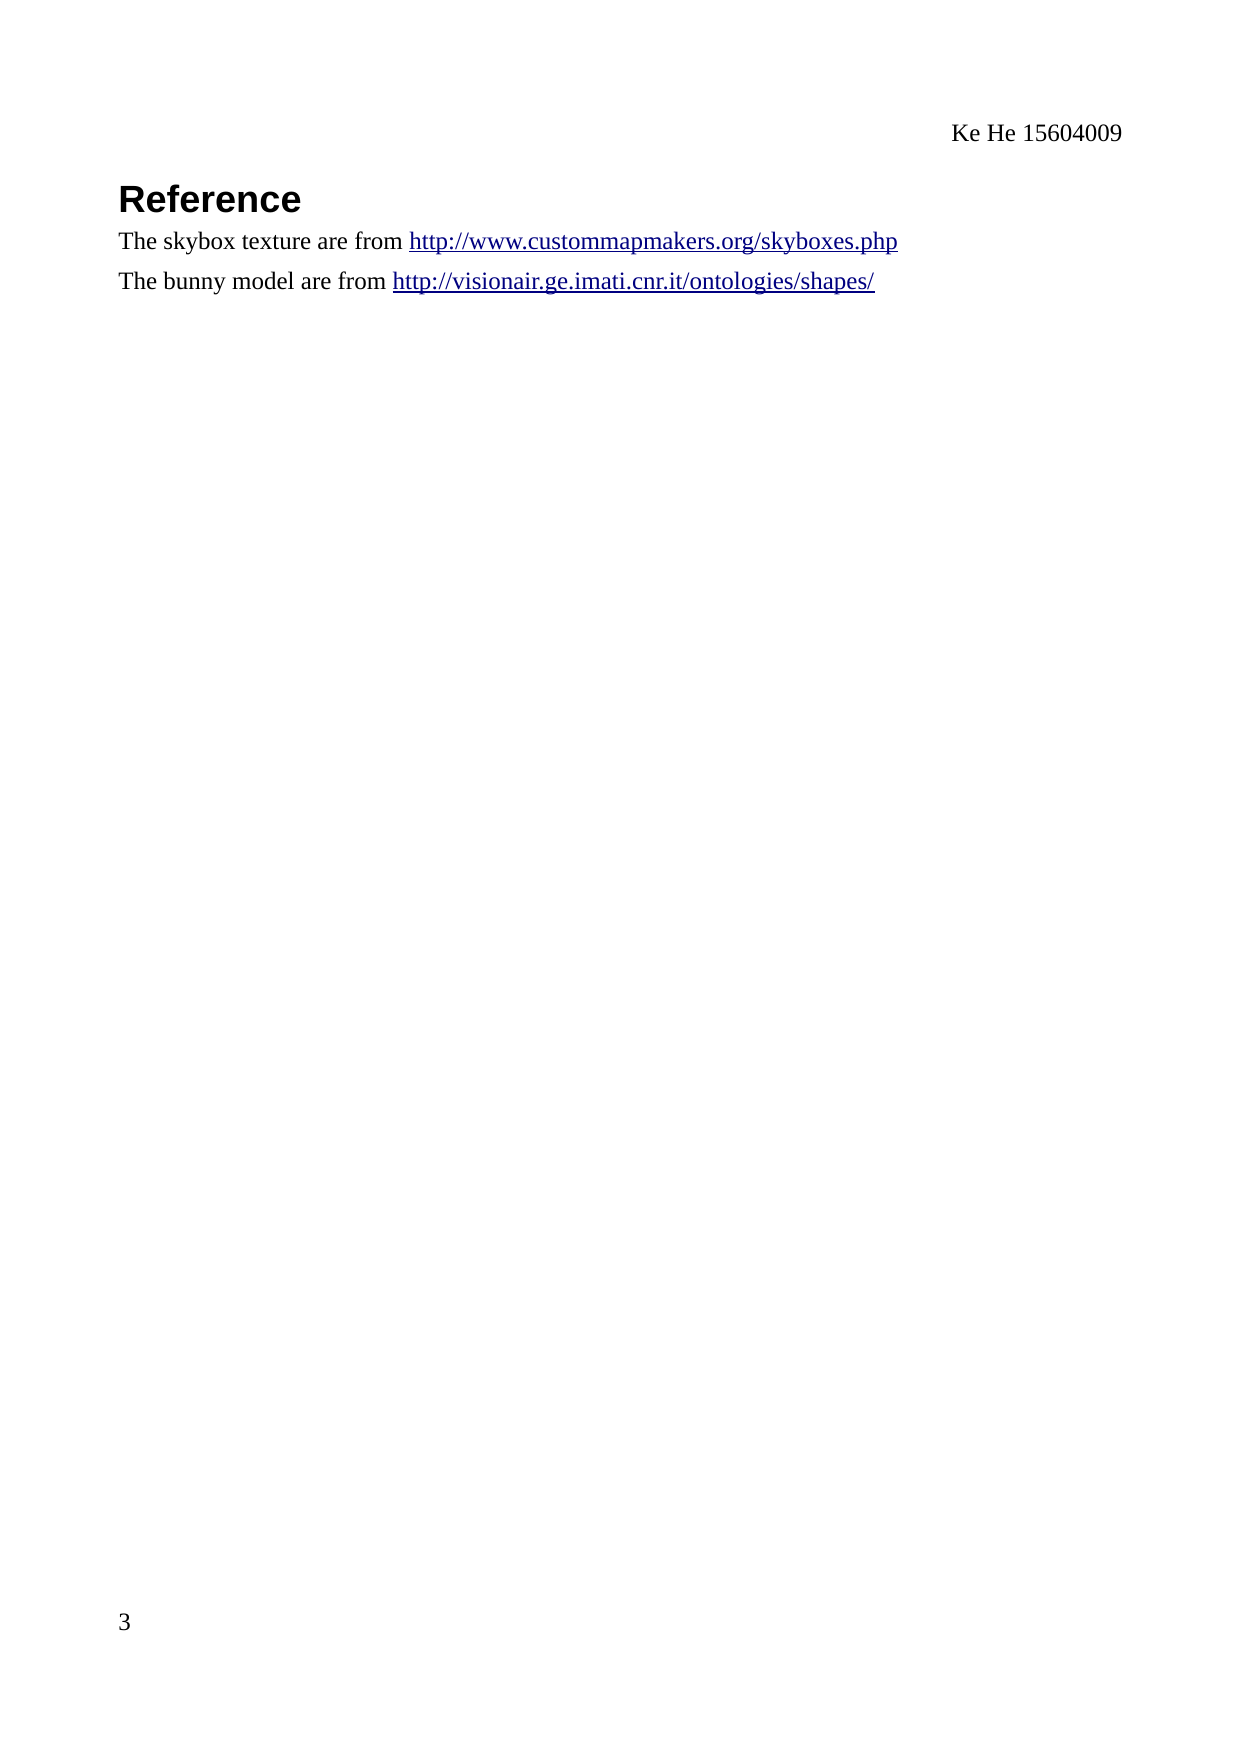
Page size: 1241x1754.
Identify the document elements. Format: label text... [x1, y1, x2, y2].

subtitle Reference [118, 176, 1122, 220]
text The bunny model are from http://visionair.ge.imati.cnr.it/ontologies/shapes/ [118, 266, 1122, 295]
text The skybox texture are from http://www.custommapmakers.org/skyboxes.php [118, 226, 1122, 255]
